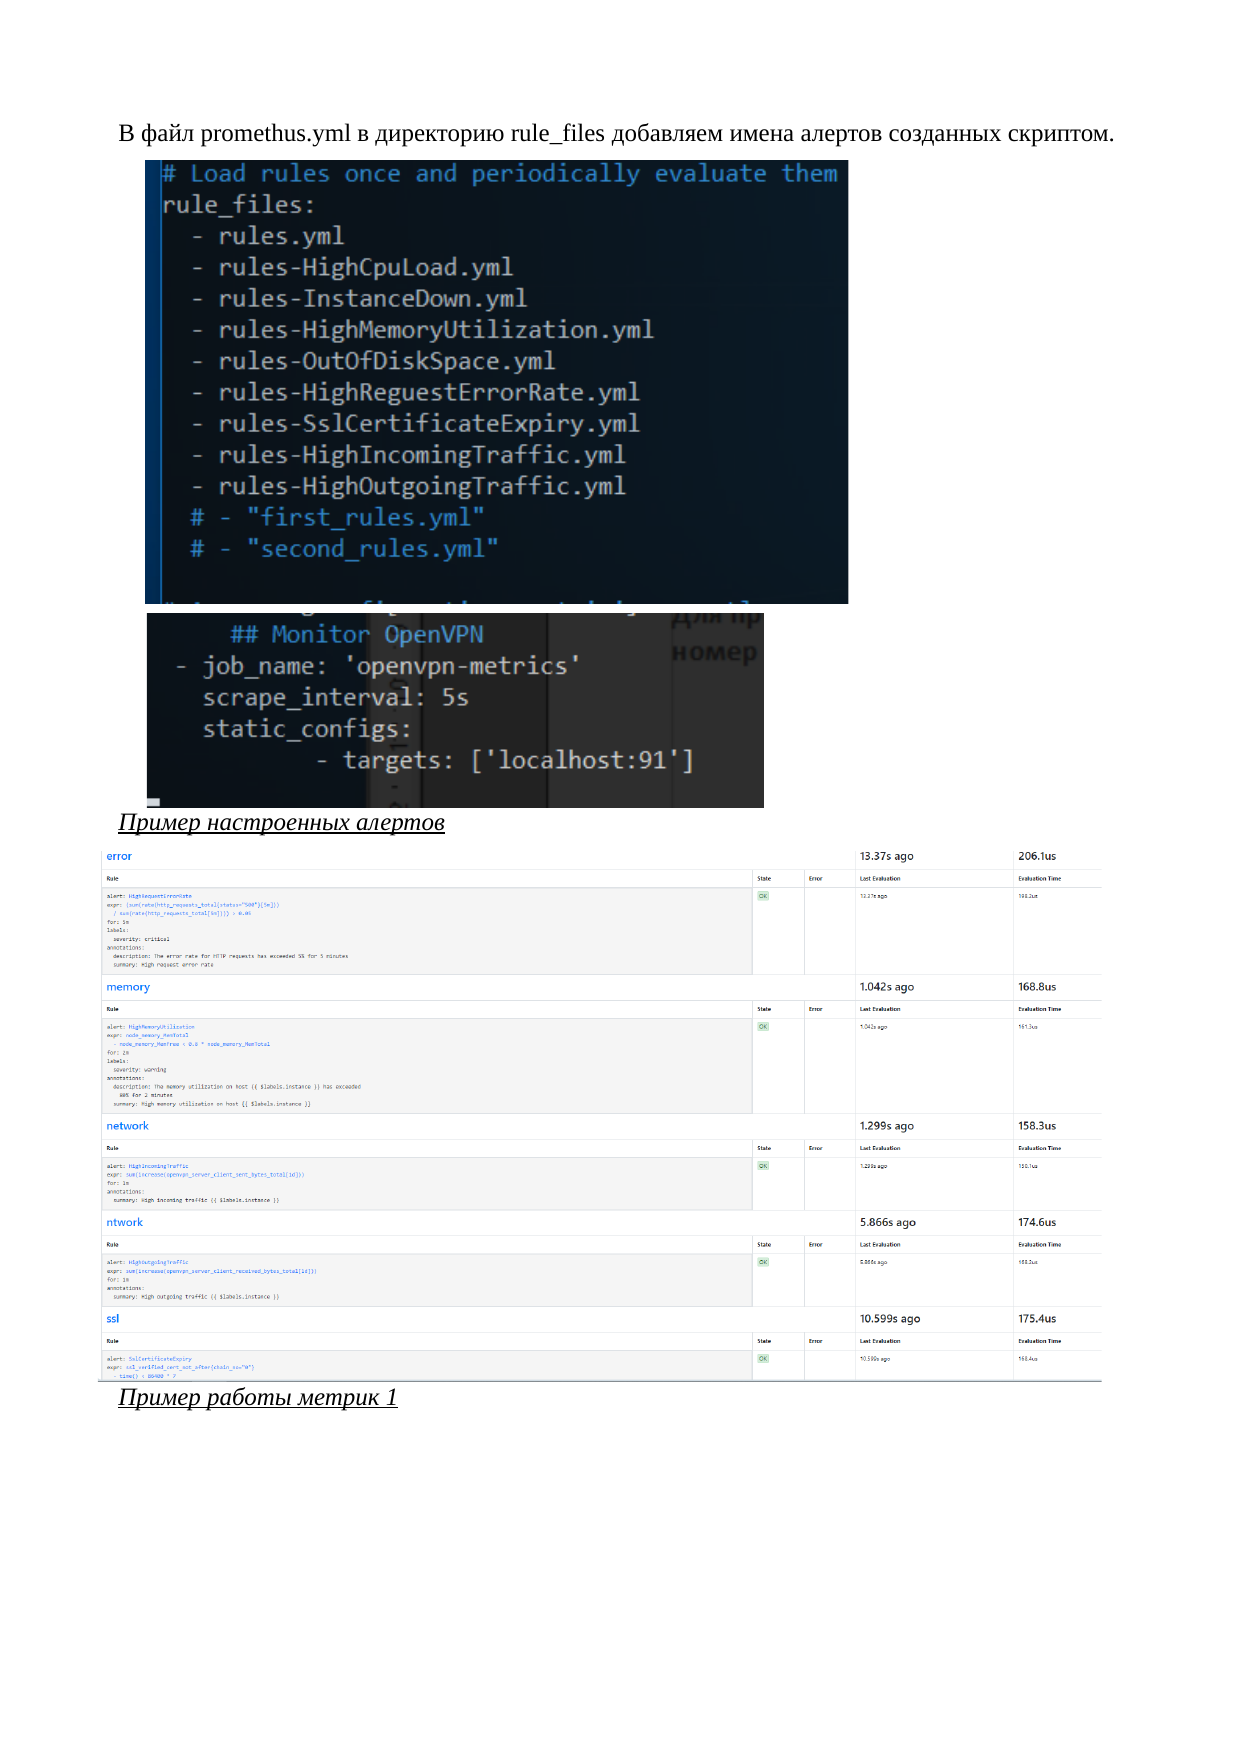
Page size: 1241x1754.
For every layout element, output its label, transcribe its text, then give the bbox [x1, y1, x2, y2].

text Пример настроенных алертов [118, 147, 1122, 836]
text В файл promethus.yml в директорию rule_files добавляем имена алертов созданных скриптом. [118, 118, 1122, 147]
text Пример работы метрик 1 [118, 836, 1122, 1410]
